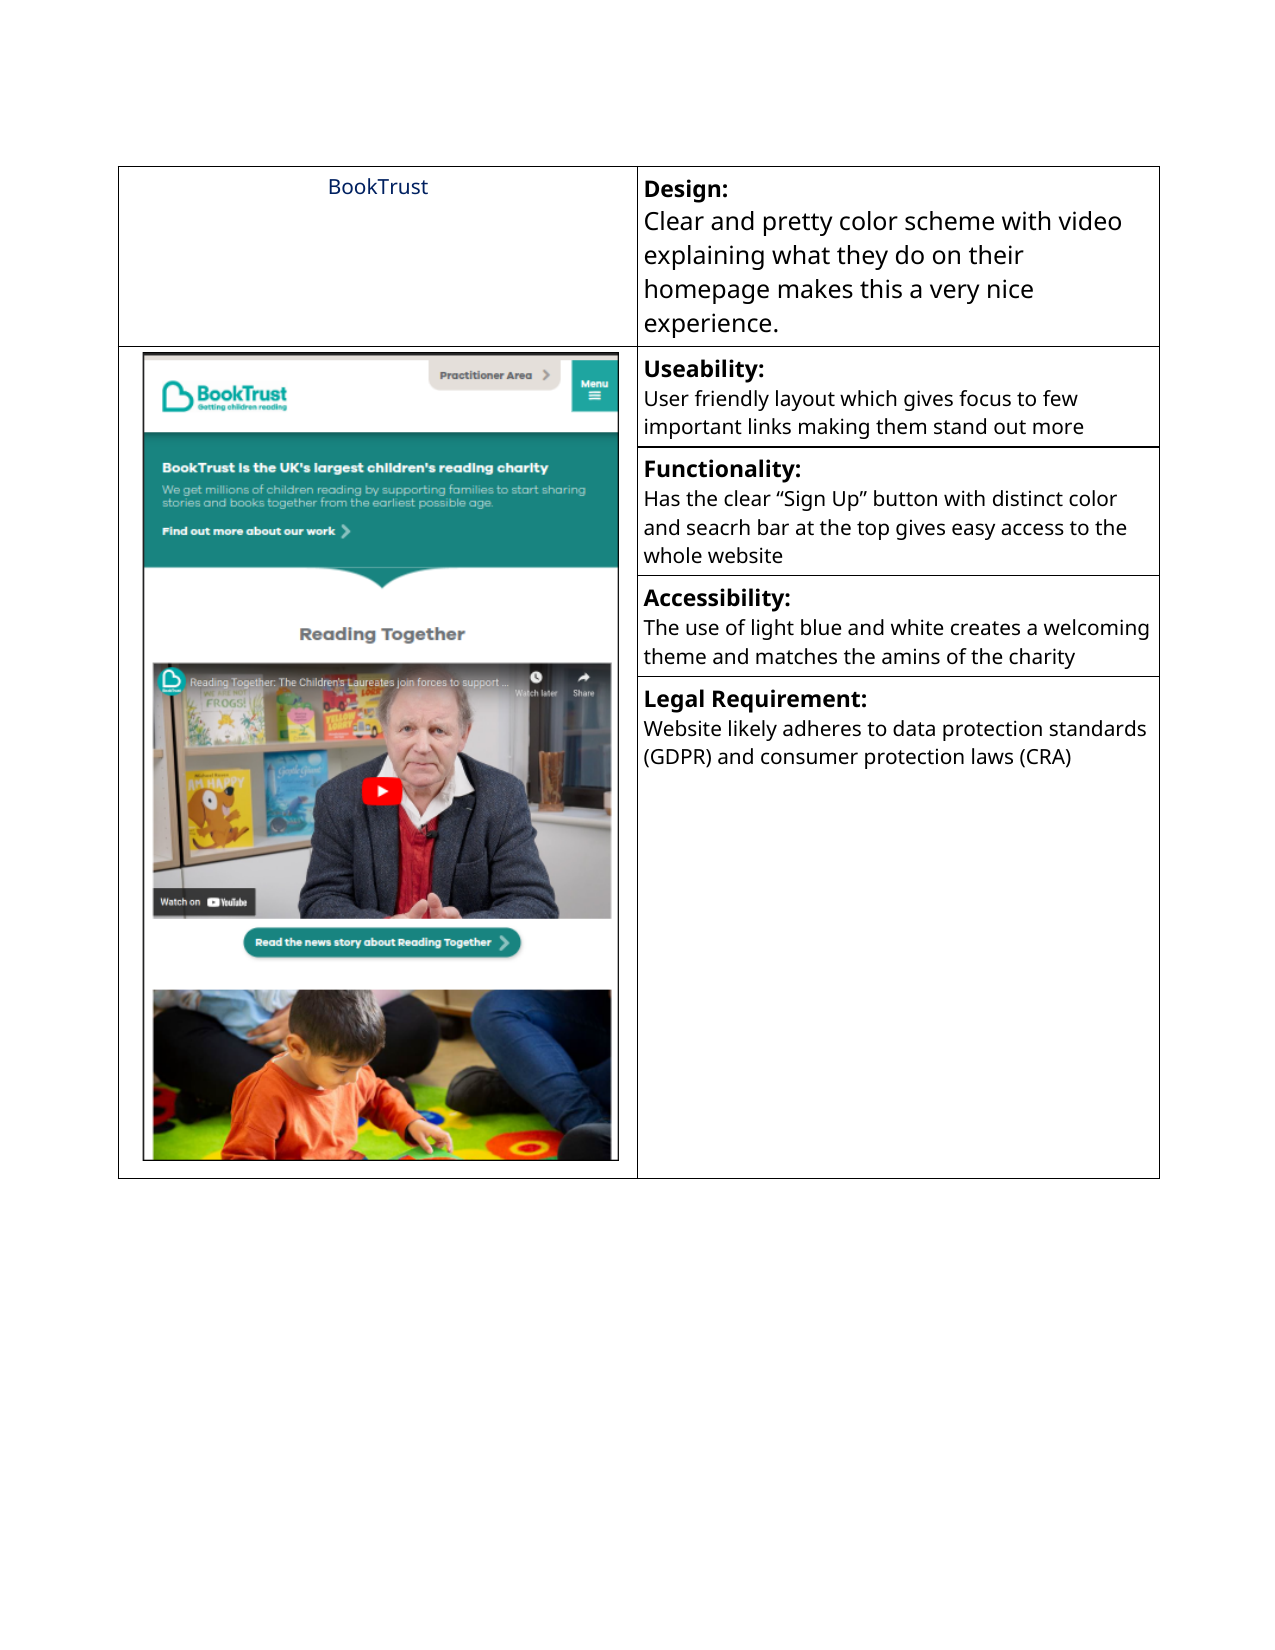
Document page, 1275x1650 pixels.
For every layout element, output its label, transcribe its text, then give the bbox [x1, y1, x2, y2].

table_cell [119, 347, 637, 1177]
picture [142, 352, 619, 1161]
table_header Design: Clear and pretty color scheme with video explaining what they do on their homepage makes this a very nice experience. [638, 167, 1159, 346]
table_cell Legal Requirement: Website likely adheres to data protection standards (GDPR) and consumer protection laws (CRA) [638, 677, 1159, 1177]
table_header BookTrust [119, 167, 637, 346]
table_cell Functionality: Has the clear “Sign Up” button with distinct color and seacrh bar at the top gives easy access to the whole website [638, 448, 1159, 575]
table_cell Accessibility: The use of light blue and white creates a welcoming theme and matches the amins of the charity [638, 576, 1159, 676]
text ­ [118, 1226, 1157, 1255]
table_cell Useability: User friendly layout which gives focus to few important links making them stand out more [638, 347, 1159, 446]
